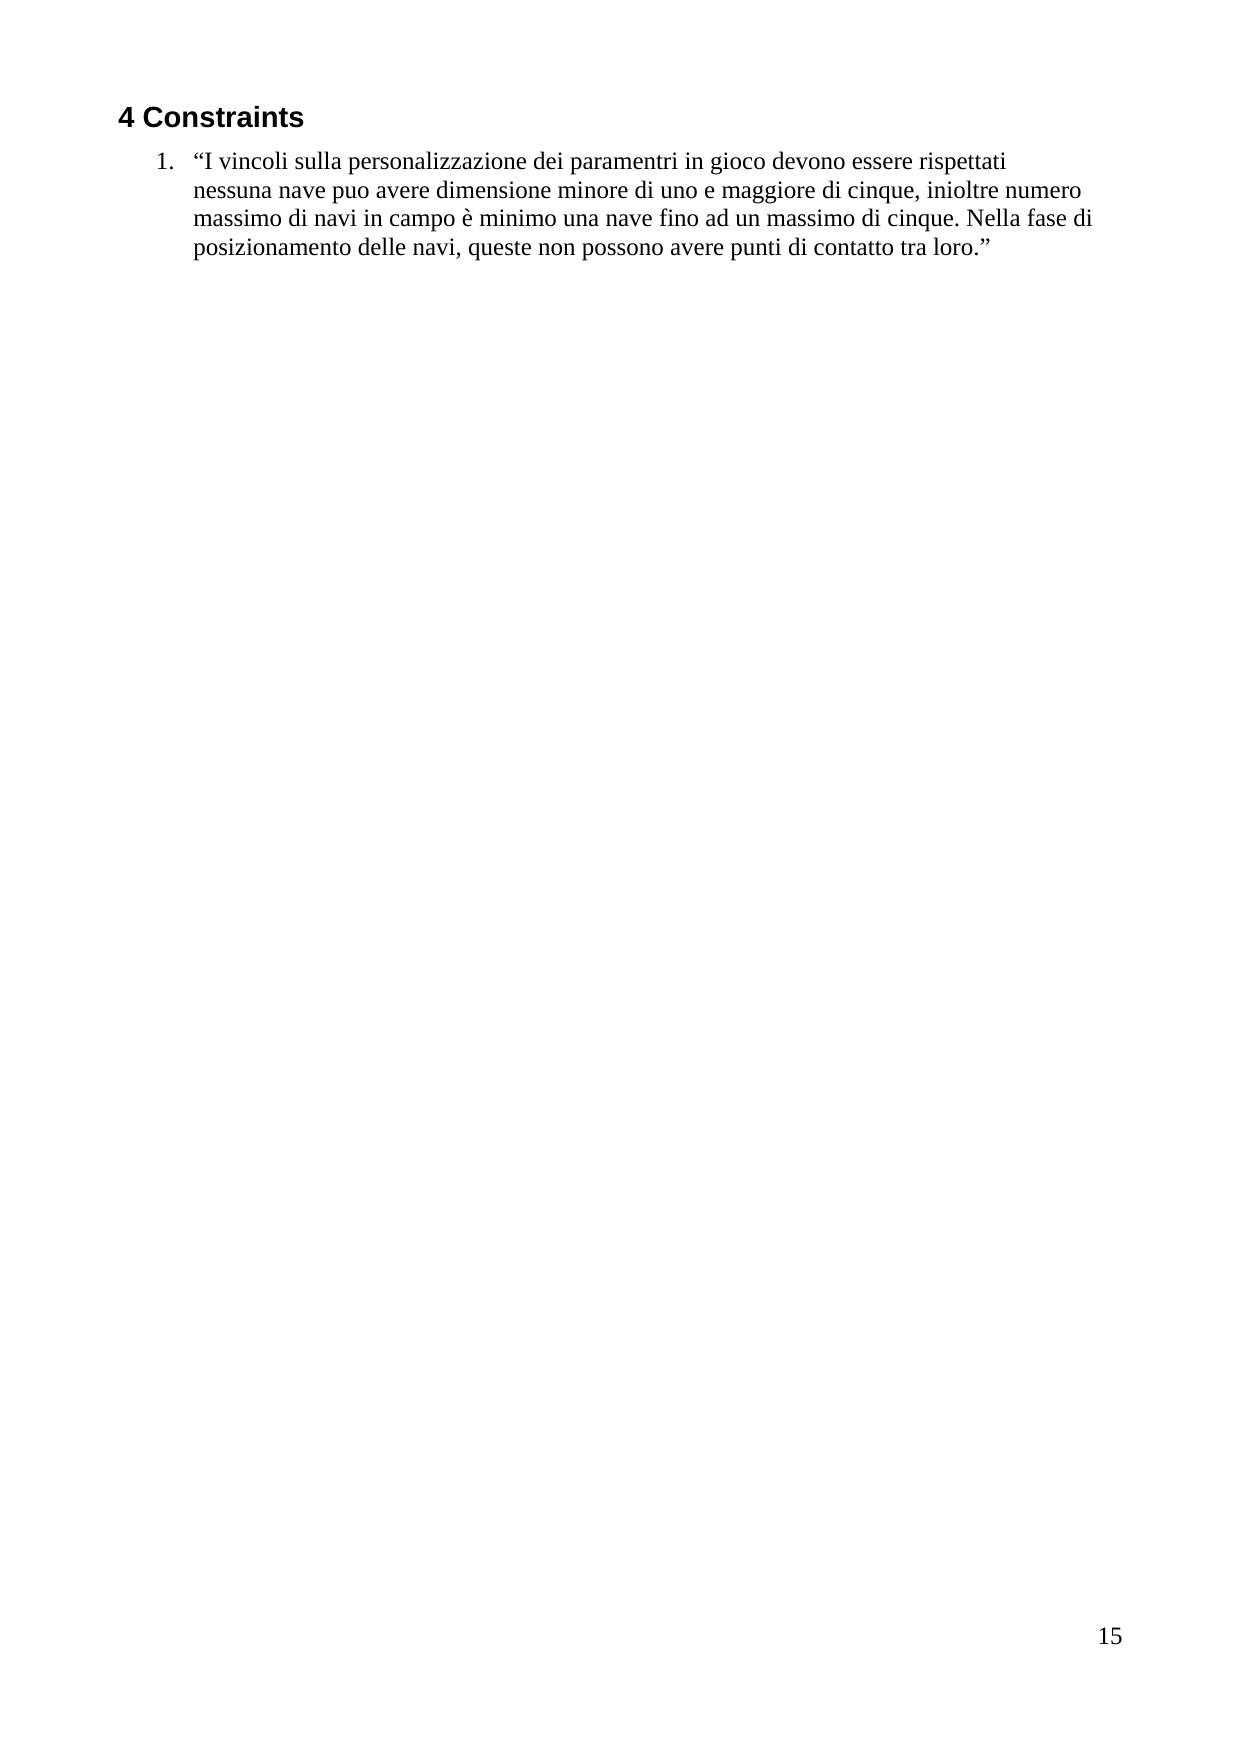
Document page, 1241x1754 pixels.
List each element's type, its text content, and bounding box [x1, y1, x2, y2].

subtitle 4 Constraints [118, 100, 1122, 133]
list “I vincoli sulla personalizzazione dei paramentri in gioco devono essere rispettati [156, 146, 1122, 175]
list nessuna nave puo avere dimensione minore di uno e maggiore di cinque, inioltre numero massimo di navi in campo è minimo una nave fino ad un massimo di cinque. Nella fase di posizionamento delle navi, queste non possono avere punti di contatto tra loro.” [156, 175, 1122, 261]
